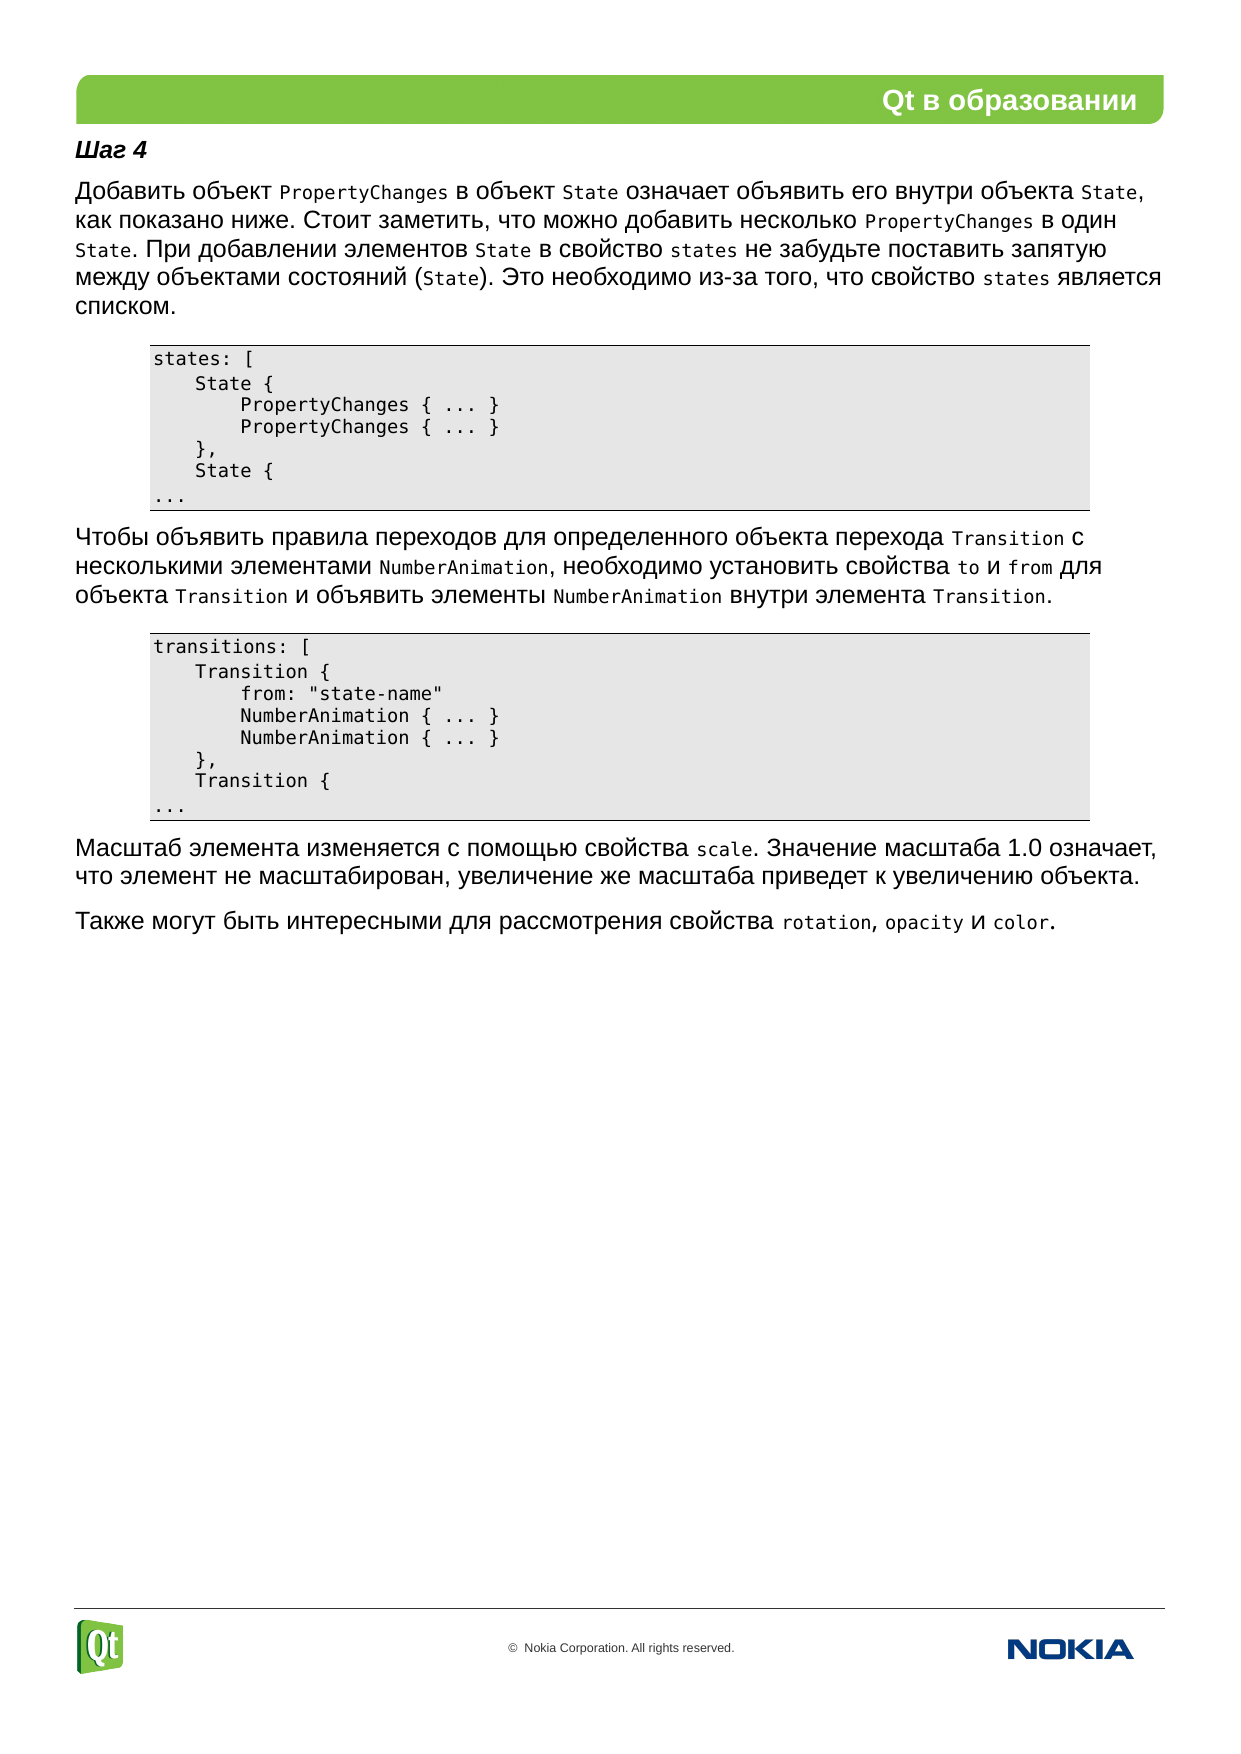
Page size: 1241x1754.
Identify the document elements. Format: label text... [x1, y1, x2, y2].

text Также могут быть интересными для рассмотрения свойства rotation, opacity и color. [75, 902, 1165, 937]
text Добавить объект PropertyChanges в объект State означает объявить его внутри объекта State, как показано ниже. Стоит заметить, что можно добавить несколько PropertyChanges в один State. При добавлении элементов State в свойство states не забудьте поставить запятую между объектами состояний (State). Это необходимо из-за того, что свойство states является списком. [75, 176, 1165, 320]
text }, [150, 748, 1090, 770]
text Масштаб элемента изменяется с помощью свойства scale. Значение масштаба 1.0 означает, что элемент не масштабирован, увеличение же масштаба приведет к увеличению объекта. [75, 832, 1165, 890]
text states: [ [150, 346, 1090, 372]
text State { [150, 460, 1090, 482]
text NumberAnimation { ... } [150, 705, 1090, 727]
text Transition { [150, 770, 1090, 792]
text PropertyChanges { ... } [150, 394, 1090, 416]
picture [978, 1610, 1164, 1688]
text transitions: [ [150, 634, 1090, 661]
text }, [150, 438, 1090, 460]
text PropertyChanges { ... } [150, 416, 1090, 438]
text Чтобы объявить правила переходов для определенного объекта перехода Transition с несколькими элементами NumberAnimation, необходимо установить свойства to и from для объекта Transition и объявить элементы NumberAnimation внутри элемента Transition. [75, 522, 1165, 608]
text ... [150, 482, 1090, 510]
text State { [150, 372, 1090, 394]
picture [76, 75, 1164, 124]
text from: "state-name" [150, 683, 1090, 705]
text NumberAnimation { ... } [150, 727, 1090, 748]
text Transition { [150, 661, 1090, 683]
picture [73, 1615, 127, 1679]
subtitle Шаг 4 [75, 135, 1165, 163]
text ... [150, 792, 1090, 820]
